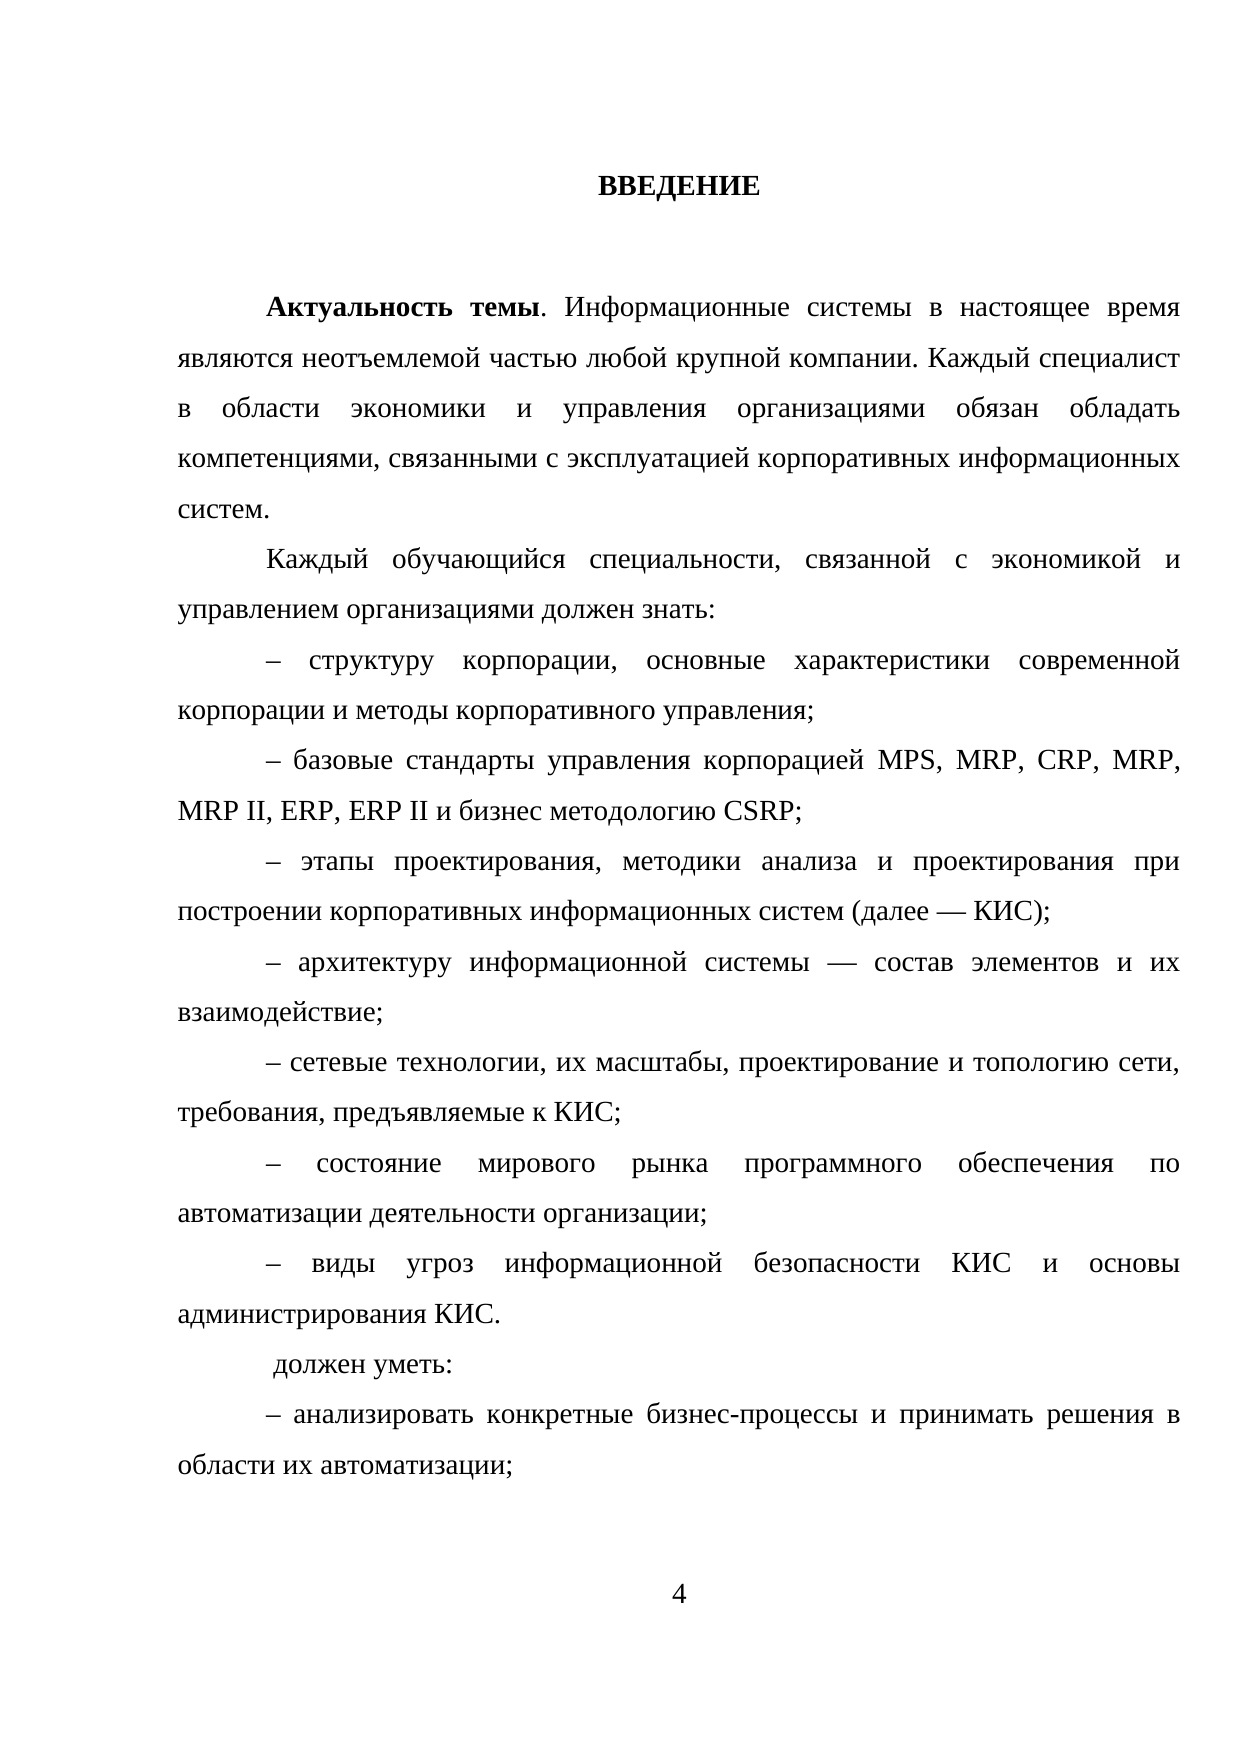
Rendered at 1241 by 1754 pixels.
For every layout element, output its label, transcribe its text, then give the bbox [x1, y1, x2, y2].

text – сетевые технологии, их масштабы, проектирование и топологию сети, требования, предъявляемые к КИС; [177, 1044, 1181, 1128]
text должен уметь: [177, 1346, 1181, 1380]
text – структуру корпорации, основные характеристики современной корпорации и методы корпоративного управления; [177, 642, 1181, 726]
text – базовые стандарты управления корпорацией MPS, MRP, CRP, MRP, MRP II, ERP, ERP II и бизнес методологию CSRP; [177, 742, 1181, 826]
text – архитектуру информационной системы — состав элементов и их взаимодействие; [177, 944, 1181, 1027]
text Актуальность темы. Информационные системы в настоящее время являются неотъемлемой частью любой крупной компании. Каждый специалист в области экономики и управления организациями обязан обладать компетенциями, связанными с эксплуатацией корпоративных информационных систем. [177, 289, 1181, 524]
text Каждый обучающийся специальности, связанной с экономикой и управлением организациями должен знать: [177, 541, 1181, 625]
text – состояние мирового рынка программного обеспечения по автоматизации деятельности организации; [177, 1145, 1181, 1229]
text – анализировать конкретные бизнес-процессы и принимать решения в области их автоматизации; [177, 1396, 1181, 1480]
text – виды угроз информационной безопасности КИС и основы администрирования КИС. [177, 1246, 1181, 1329]
subtitle ВВЕДЕНИЕ [177, 168, 1181, 202]
text – этапы проектирования, методики анализа и проектирования при построении корпоративных информационных систем (далее — КИС); [177, 843, 1181, 927]
